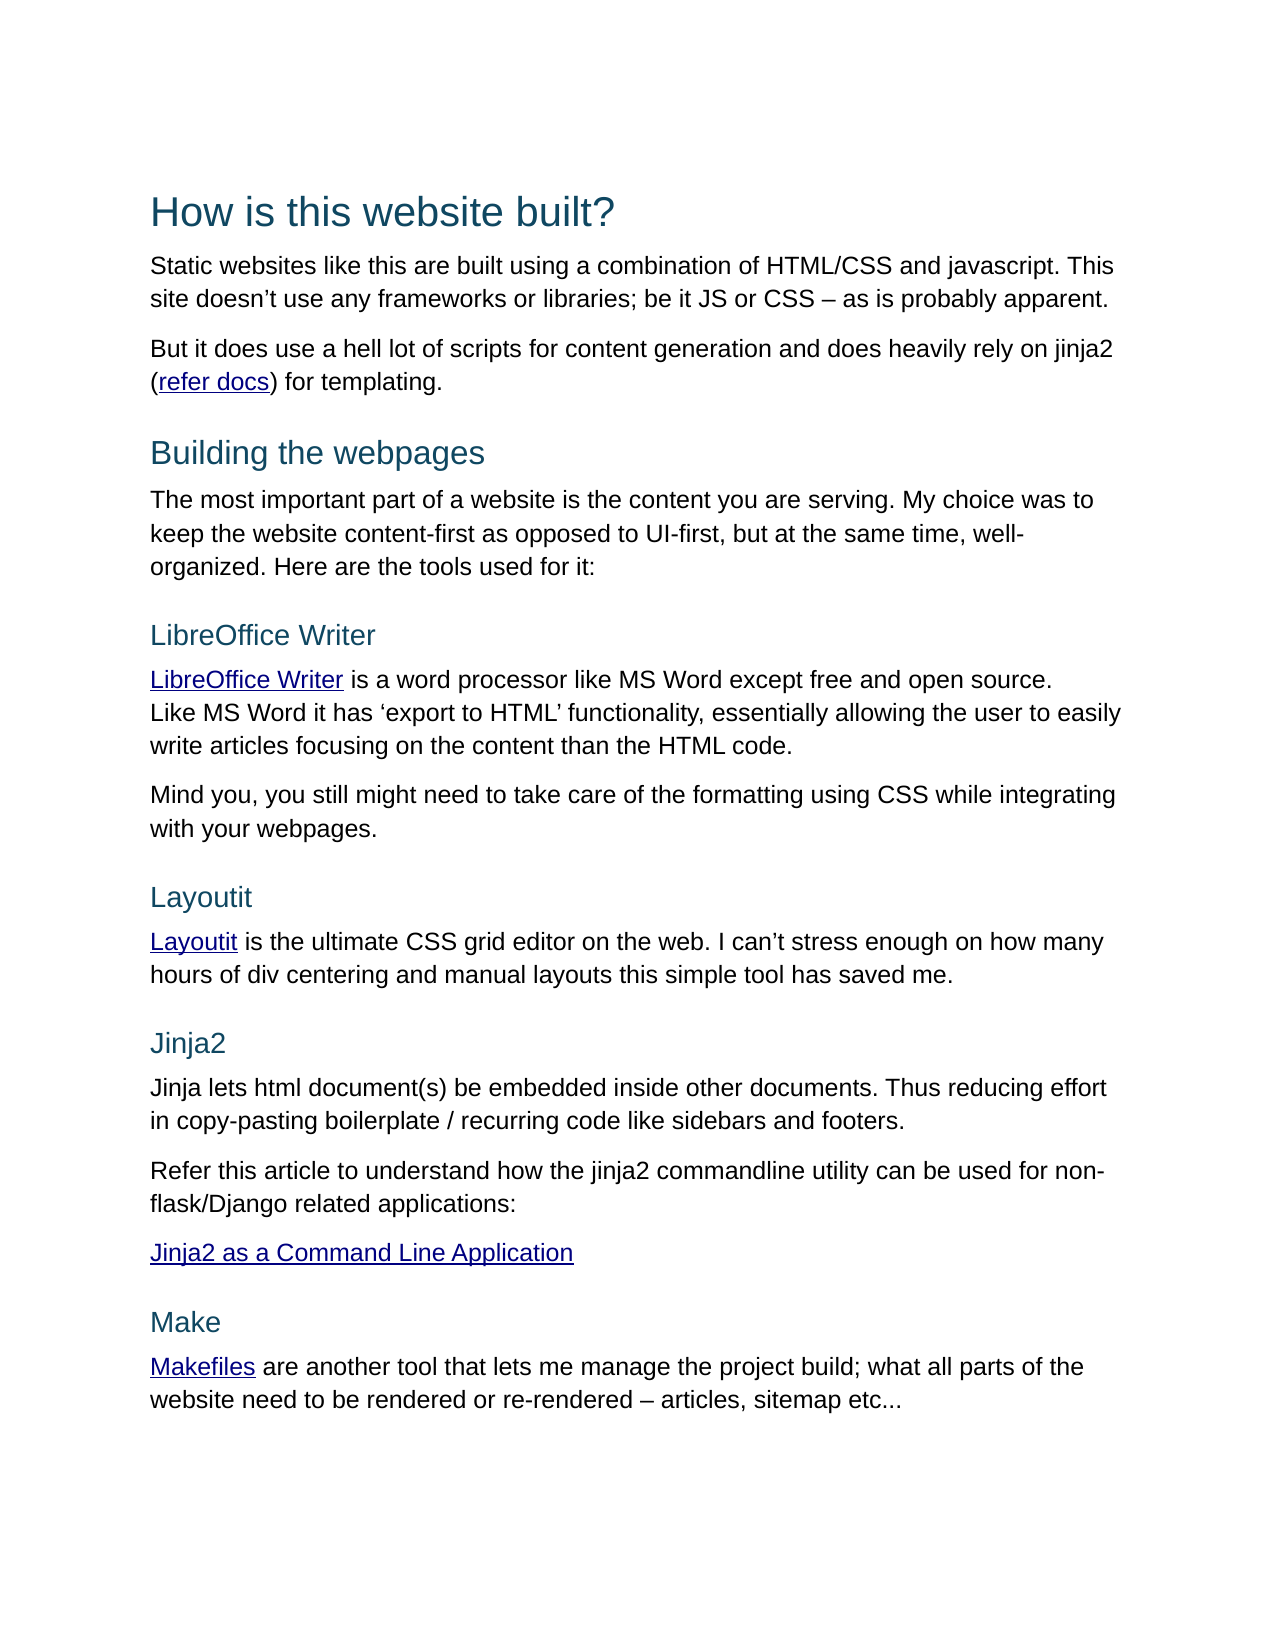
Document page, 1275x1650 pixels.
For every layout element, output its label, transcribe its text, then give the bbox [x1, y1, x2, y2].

subtitle Building the webpages [150, 433, 1125, 471]
subtitle Jinja2 [150, 1026, 1125, 1060]
text LibreOffice Writer is a word processor like MS Word except free and open source. Like MS Word it has ‘export to HTML’ functionality, essentially allowing the user to easily write articles focusing on the content than the HTML code. [150, 665, 1125, 759]
text Mind you, you still might need to take care of the formatting using CSS while integrating with your webpages. [150, 781, 1125, 842]
text But it does use a hell lot of scripts for content generation and does heavily rely on jinja2 (refer docs) for templating. [150, 334, 1125, 395]
text Layoutit is the ultimate CSS grid editor on the web. I can’t stress enough on how many hours of div centering and manual layouts this simple tool has saved me. [150, 927, 1125, 988]
subtitle Layoutit [150, 880, 1125, 913]
subtitle LibreOffice Writer [150, 618, 1125, 651]
subtitle Make [150, 1305, 1125, 1338]
text Static websites like this are built using a combination of HTML/CSS and javascript. This site doesn’t use any frameworks or libraries; be it JS or CSS – as is probably apparent. [150, 251, 1125, 313]
text The most important part of a website is the content you are serving. My choice was to keep the website content-first as opposed to UI-first, but at the same time, well-organized. Here are the tools used for it: [150, 486, 1125, 580]
text Jinja2 as a Command Line Application [150, 1238, 1125, 1267]
text Makefiles are another tool that lets me manage the project build; what all parts of the website need to be rendered or re-rendered – articles, sitemap etc... [150, 1352, 1125, 1413]
text Refer this article to understand how the jinja2 commandline utility can be used for non-flask/Django related applications: [150, 1156, 1125, 1217]
text Jinja lets html document(s) be embedded inside other documents. Thus reducing effort in copy-pasting boilerplate / recurring code like sidebars and footers. [150, 1073, 1125, 1135]
subtitle How is this website built? [150, 187, 1125, 235]
